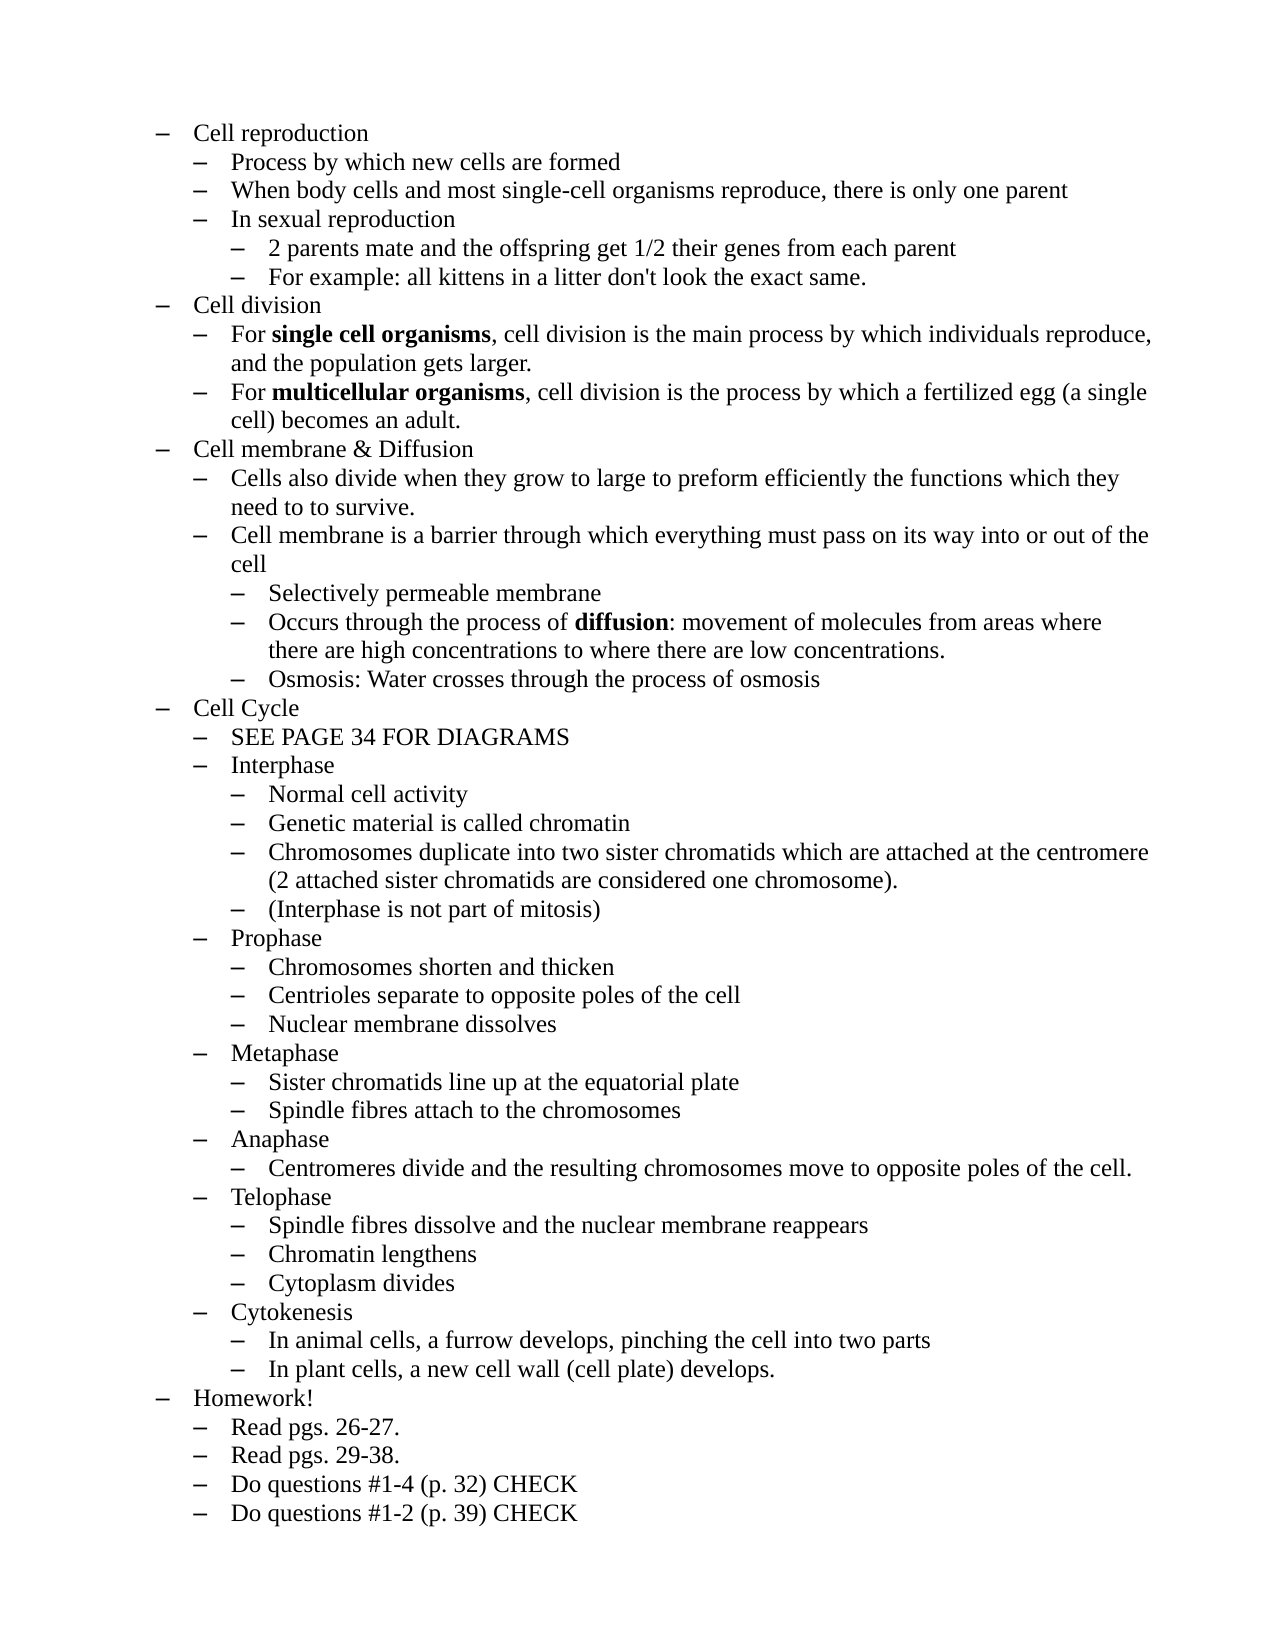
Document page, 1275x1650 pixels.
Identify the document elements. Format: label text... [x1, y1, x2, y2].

list Spindle fibres dissolve and the nuclear membrane reappears [231, 1211, 1157, 1239]
list When body cells and most single-cell organisms reproduce, there is only one parent [193, 176, 1157, 204]
list 2 parents mate and the offspring get 1/2 their genes from each parent [231, 233, 1157, 262]
list Telophase [193, 1182, 1157, 1211]
list Cell division [156, 291, 1157, 319]
list Metaphase [193, 1038, 1157, 1067]
list (Interphase is not part of mitosis) [231, 894, 1157, 923]
list Spindle fibres attach to the chromosomes [231, 1096, 1157, 1124]
list Do questions #1-2 (p. 39) CHECK [193, 1498, 1157, 1527]
list Cell membrane is a barrier through which everything must pass on its way into or out of the cell [193, 521, 1157, 578]
list Occurs through the process of diffusion: movement of molecules from areas where there are high concentrations to where there are low concentrations. [231, 607, 1157, 664]
list For multicellular organisms, cell division is the process by which a fertilized egg (a single cell) becomes an adult. [193, 377, 1157, 434]
list Normal cell activity [231, 779, 1157, 808]
list Selectively permeable membrane [231, 578, 1157, 607]
list Process by which new cells are formed [193, 147, 1157, 176]
list Read pgs. 26-27. [193, 1412, 1157, 1441]
list Centromeres divide and the resulting chromosomes move to opposite poles of the cell. [231, 1153, 1157, 1182]
list Nuclear membrane dissolves [231, 1009, 1157, 1038]
list Anaphase [193, 1124, 1157, 1153]
list Chromatin lengthens [231, 1239, 1157, 1268]
list Cell reproduction [156, 118, 1157, 147]
list For example: all kittens in a litter don't look the exact same. [231, 262, 1157, 291]
list Homework! [156, 1383, 1157, 1412]
list In animal cells, a furrow develops, pinching the cell into two parts [231, 1326, 1157, 1354]
list Sister chromatids line up at the equatorial plate [231, 1067, 1157, 1096]
list Interphase [193, 751, 1157, 779]
list Centrioles separate to opposite poles of the cell [231, 981, 1157, 1009]
list Osmosis: Water crosses through the process of osmosis [231, 664, 1157, 693]
list Genetic material is called chromatin [231, 808, 1157, 837]
list For single cell organisms, cell division is the main process by which individuals reproduce, and the population gets larger. [193, 319, 1157, 377]
list Cell Cycle [156, 693, 1157, 722]
list Read pgs. 29-38. [193, 1441, 1157, 1469]
list Prophase [193, 923, 1157, 952]
list Cytoplasm divides [231, 1268, 1157, 1297]
list In sexual reproduction [193, 204, 1157, 233]
list Chromosomes shorten and thicken [231, 952, 1157, 981]
list In plant cells, a new cell wall (cell plate) develops. [231, 1354, 1157, 1383]
list Chromosomes duplicate into two sister chromatids which are attached at the centromere (2 attached sister chromatids are considered one chromosome). [231, 837, 1157, 894]
list Cells also divide when they grow to large to preform efficiently the functions which they need to to survive. [193, 463, 1157, 521]
list Cytokenesis [193, 1297, 1157, 1326]
list SEE PAGE 34 FOR DIAGRAMS [193, 722, 1157, 751]
list Do questions #1-4 (p. 32) CHECK [193, 1469, 1157, 1498]
list Cell membrane & Diffusion [156, 434, 1157, 463]
